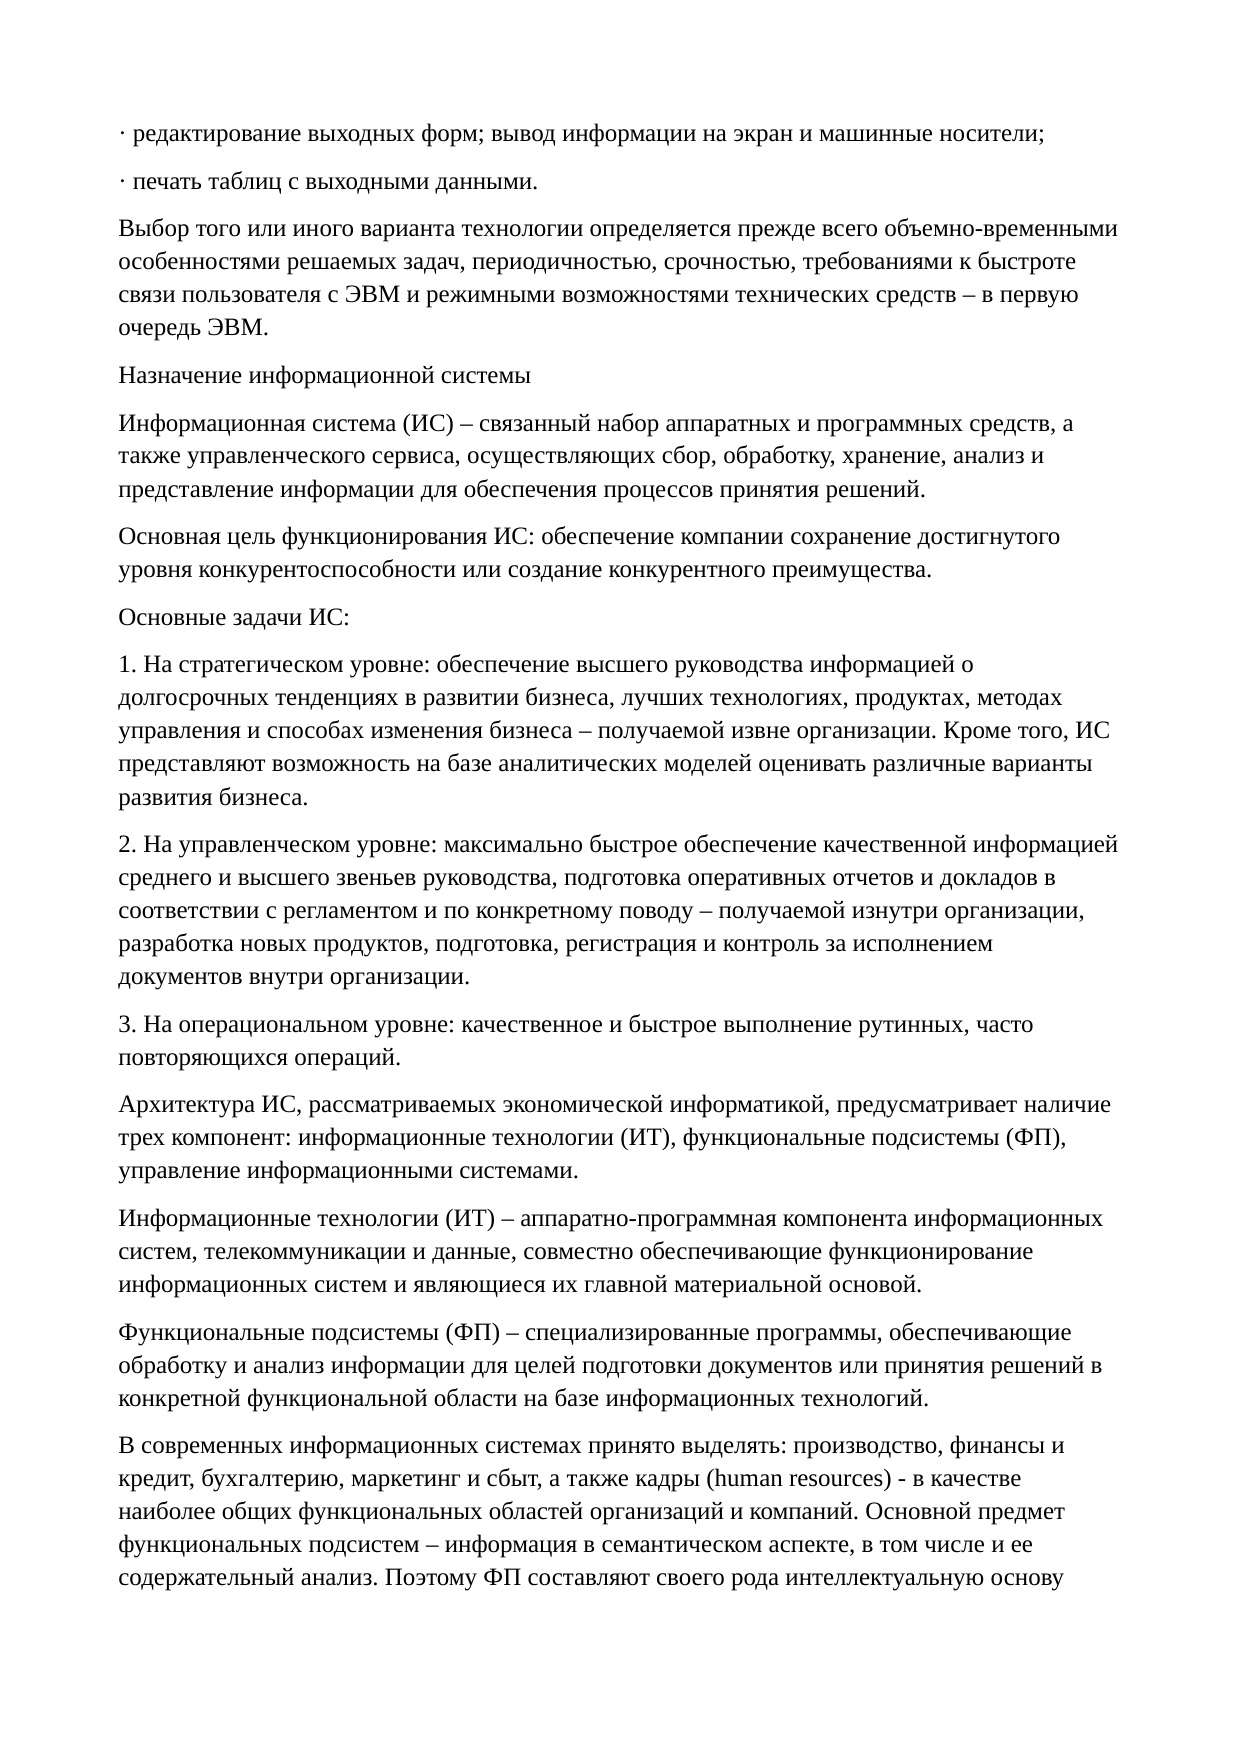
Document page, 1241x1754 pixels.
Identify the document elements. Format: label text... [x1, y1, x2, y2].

text Информационные технологии (ИТ) – аппаратно-программная компонента информационных систем, телекоммуникации и данные, совместно обеспечивающие функционирование информационных систем и являющиеся их главной материальной основой. [118, 1203, 1122, 1298]
text 1. На стратегическом уровне: обеспечение высшего руководства информацией о долгосрочных тенденциях в развитии бизнеса, лучших технологиях, продуктах, методах управления и способах изменения бизнеса – получаемой извне организации. Кроме того, ИС представляют возможность на базе аналитических моделей оценивать различные варианты развития бизнеса. [118, 649, 1122, 810]
text Выбор того или иного варианта технологии определяется прежде всего объемно-временными особенностями решаемых задач, периодичностью, срочностью, требованиями к быстроте связи пользователя с ЭВМ и режимными возможностями технических средств – в первую очередь ЭВМ. [118, 213, 1122, 341]
text Информационная система (ИС) – связанный набор аппаратных и программных средств, а также управленческого сервиса, осуществляющих сбор, обработку, хранение, анализ и представление информации для обеспечения процессов принятия решений. [118, 408, 1122, 502]
text Архитектура ИС, рассматриваемых экономической информатикой, предусматривает наличие трех компонент: информационные технологии (ИТ), функциональные подсистемы (ФП), управление информационными системами. [118, 1089, 1122, 1184]
text 2. На управленческом уровне: максимально быстрое обеспечение качественной информацией среднего и высшего звеньев руководства, подготовка оперативных отчетов и докладов в соответствии с регламентом и по конкретному поводу – получаемой изнутри организации, разработка новых продуктов, подготовка, регистрация и контроль за исполнением документов внутри организации. [118, 829, 1122, 990]
text 3. На операциональном уровне: качественное и быстрое выполнение рутинных, часто повторяющихся операций. [118, 1009, 1122, 1071]
text В современных информационных системах принято выделять: производство, финансы и кредит, бухгалтерию, маркетинг и сбыт, а также кадры (human resources) - в качестве наиболее общих функциональных областей организаций и компаний. Основной предмет функциональных подсистем – информация в семантическом аспекте, в том числе и ее содержательный анализ. Поэтому ФП составляют своего рода интеллектуальную основу [118, 1430, 1122, 1591]
text · печать таблиц с выходными данными. [118, 166, 1122, 194]
text Основные задачи ИС: [118, 602, 1122, 631]
text Функциональные подсистемы (ФП) – специализированные программы, обеспечивающие обработку и анализ информации для целей подготовки документов или принятия решений в конкретной функциональной области на базе информационных технологий. [118, 1317, 1122, 1412]
text · редактирование выходных форм; вывод информации на экран и машинные носители; [118, 118, 1122, 147]
text Назначение информационной системы [118, 360, 1122, 389]
text Основная цель функционирования ИС: обеспечение компании сохранение достигнутого уровня конкурентоспособности или создание конкурентного преимущества. [118, 521, 1122, 583]
